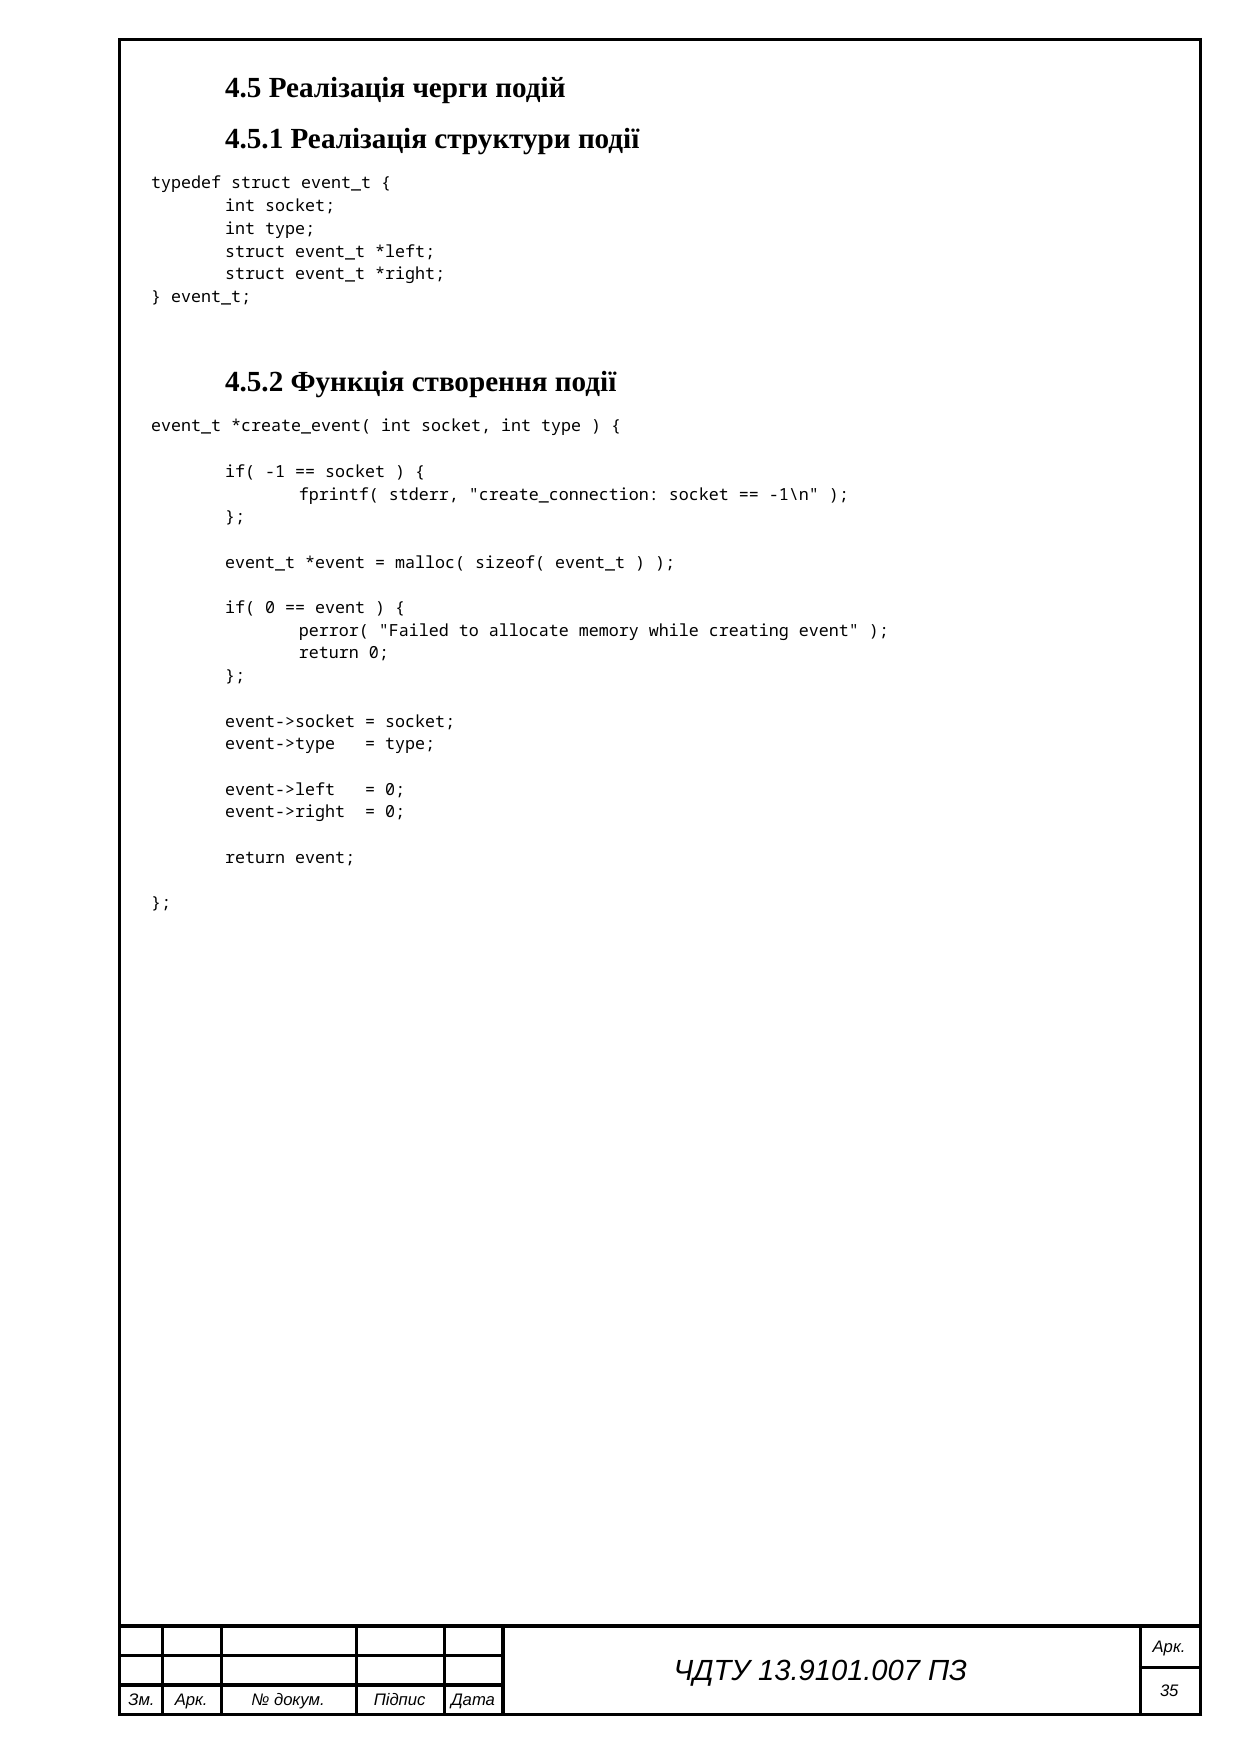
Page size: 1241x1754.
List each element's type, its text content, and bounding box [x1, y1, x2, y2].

text event->left = 0; [151, 777, 1170, 800]
text struct event_t *right; [151, 262, 1170, 285]
text event_t *create_event( int socket, int type ) { [151, 414, 1170, 437]
text typedef struct event_t { [151, 171, 1170, 194]
text }; [151, 891, 1170, 913]
text if( -1 == socket ) { [151, 459, 1170, 482]
text } event_t; [151, 285, 1170, 307]
text }; [151, 664, 1170, 686]
text event_t *event = malloc( sizeof( event_t ) ); [151, 550, 1170, 573]
text return event; [151, 845, 1170, 868]
text }; [151, 505, 1170, 527]
text int type; [151, 217, 1170, 239]
text 4.5.2 Функція створення події [151, 364, 1170, 397]
text 4.5.1 Реалізація структури події [151, 121, 1170, 154]
text int socket; [151, 194, 1170, 217]
text if( 0 == event ) { [151, 596, 1170, 618]
text event->socket = socket; [151, 709, 1170, 732]
text event->type = type; [151, 732, 1170, 754]
text return 0; [151, 641, 1170, 664]
text 4.5 Реалізація черги подій [151, 71, 1170, 104]
text struct event_t *left; [151, 239, 1170, 262]
text perror( "Failed to allocate memory while creating event" ); [151, 618, 1170, 641]
text event->right = 0; [151, 800, 1170, 823]
text fprintf( stderr, "create_connection: socket == -1\n" ); [151, 482, 1170, 505]
